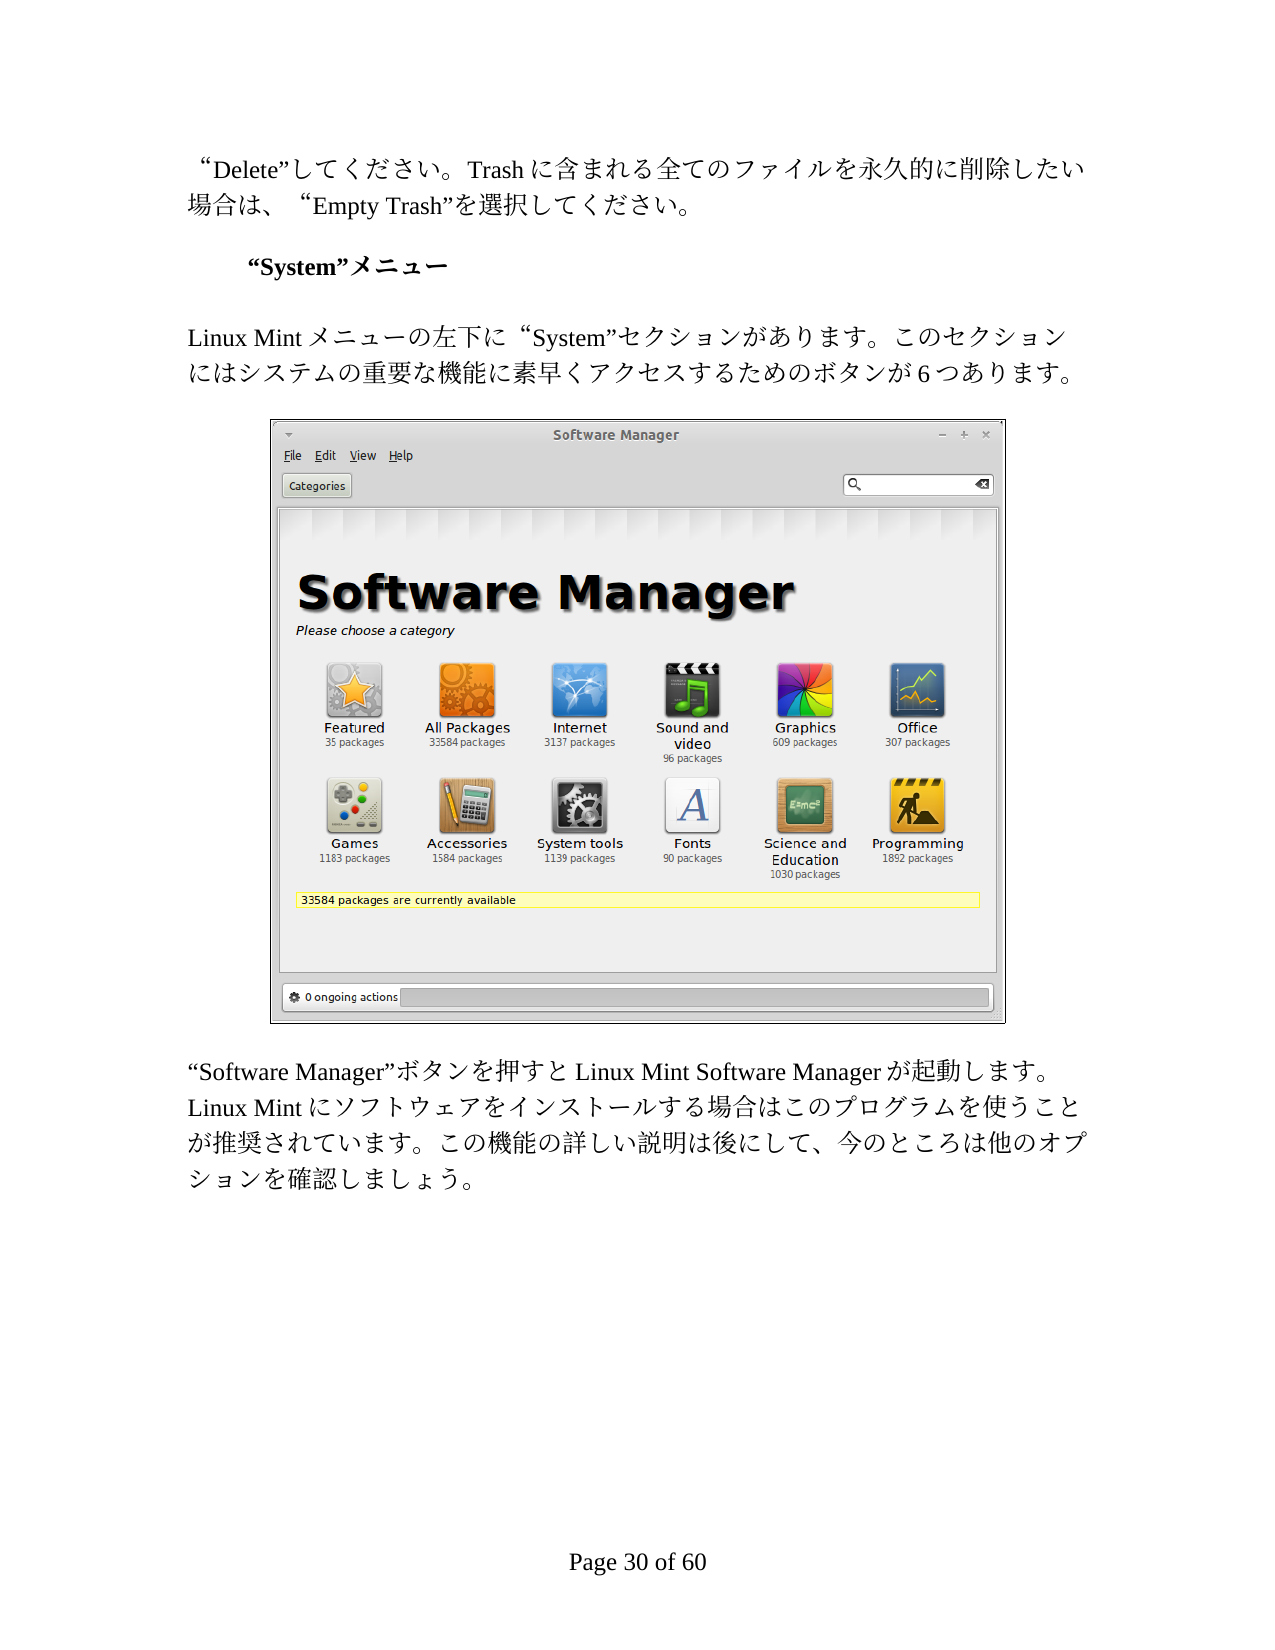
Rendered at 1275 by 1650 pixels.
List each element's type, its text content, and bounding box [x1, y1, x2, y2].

text “Delete”してください。Trashに含まれる全てのファイルを永久的に削除したい場合は、“Empty Trash”を選択してください。 [187, 150, 1087, 222]
text Linux Mintメニューの左下に“System”セクションがあります。このセクションにはシステムの重要な機能に素早くアクセスするためのボタンが6つあります。 [187, 318, 1087, 390]
text “Software Manager”ボタンを押すとLinux Mint Software Managerが起動します。Linux Mintにソフトウェアをインストールする場合はこのプログラムを使うことが推奨されています。この機能の詳しい説明は後にして、今のところは他のオプションを確認しましょう。 [187, 1052, 1087, 1196]
picture [272, 421, 1003, 1021]
subtitle “System”メニュー [187, 247, 1087, 283]
